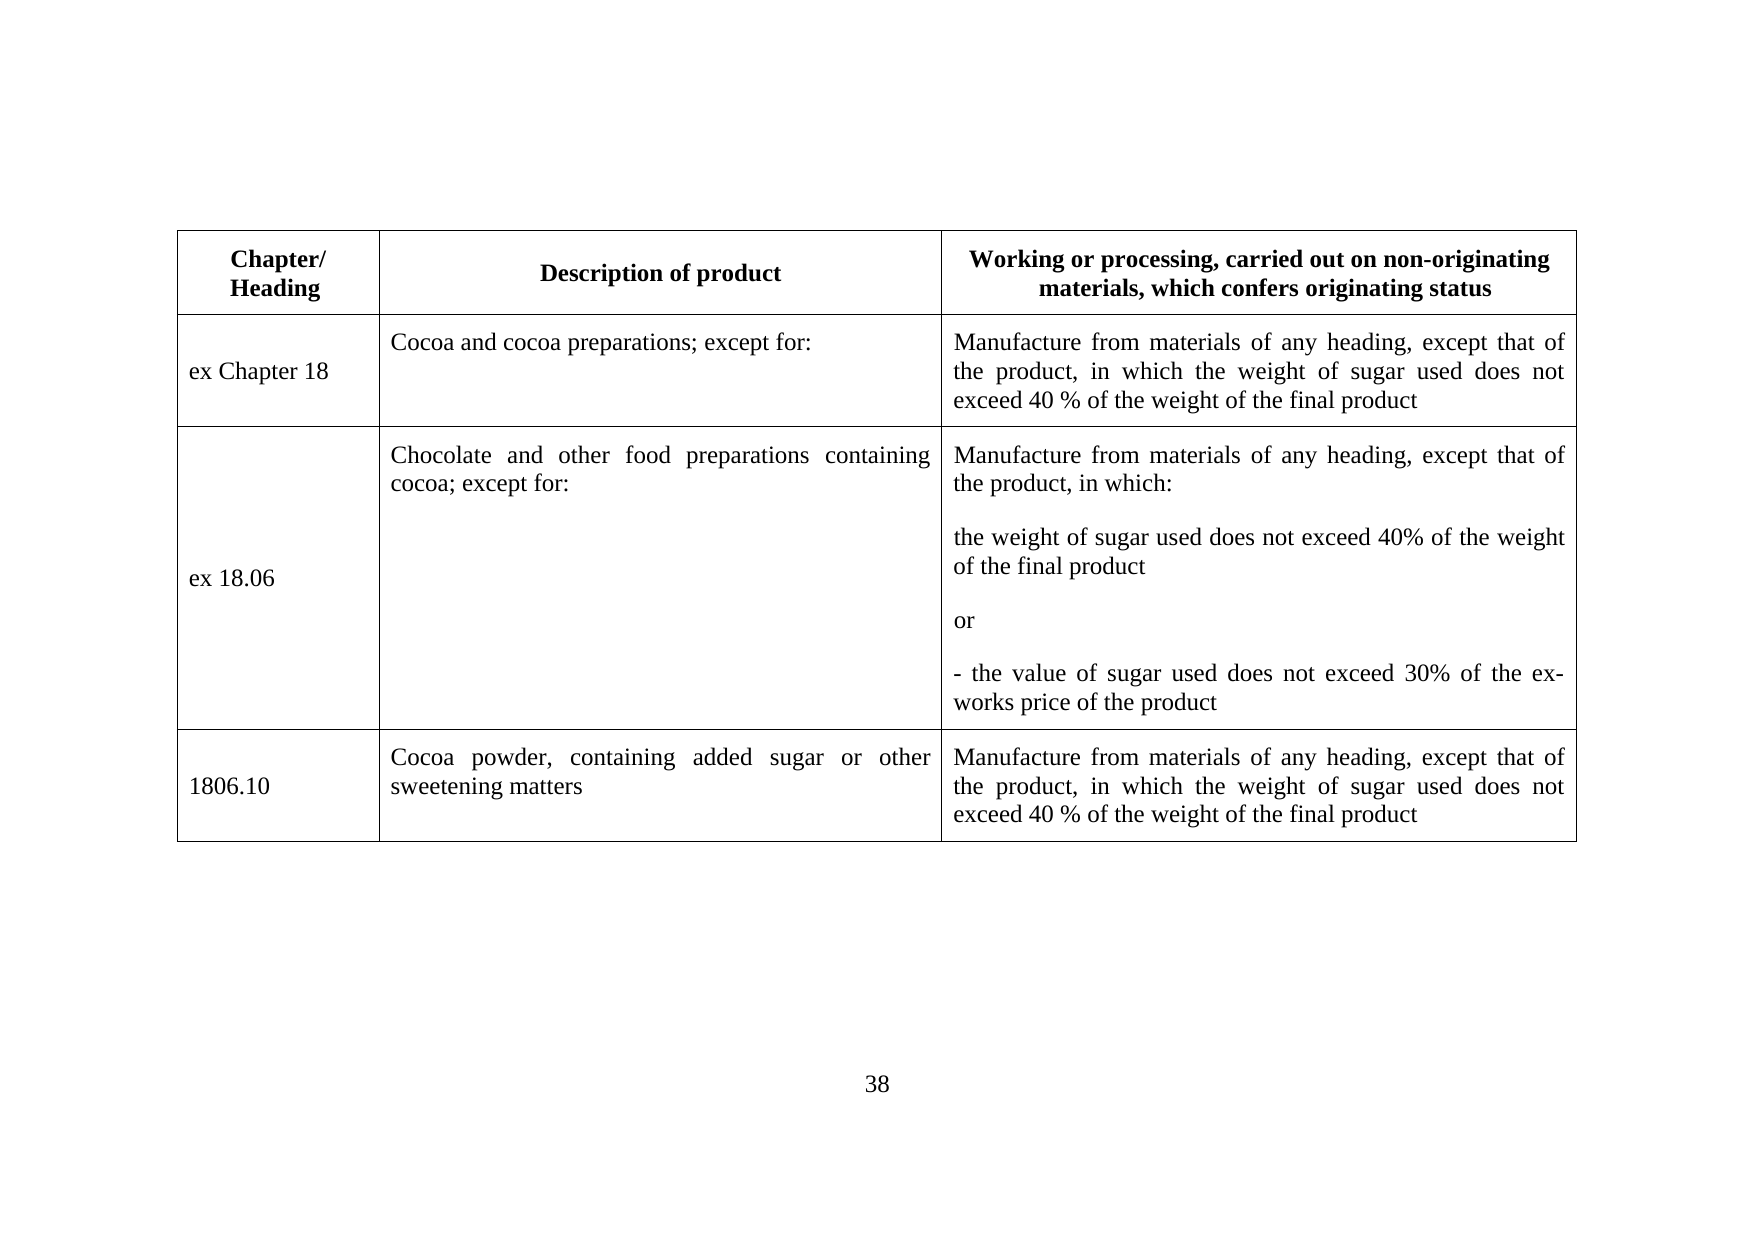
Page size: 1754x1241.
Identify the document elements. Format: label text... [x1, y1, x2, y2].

table_cell 1806.10 [178, 730, 379, 841]
table_cell ex Chapter 18 [178, 315, 379, 426]
table_header Description of product [380, 231, 941, 314]
table_cell Manufacture from materials of any heading, except that of the product, in which: the weight of sugar used does not exceed 40% of the weight of the final product or - the value of sugar used does not exceed 30% of the ex-works price of the product [942, 427, 1576, 728]
table_cell Manufacture from materials of any heading, except that of the product, in which the weight of sugar used does not exceed 40 % of the weight of the final product [942, 730, 1576, 841]
table_header Chapter/ Heading [178, 231, 379, 314]
table_cell Cocoa powder, containing added sugar or other sweetening matters [380, 730, 941, 841]
table_cell Chocolate and other food preparations containing cocoa; except for: [380, 427, 941, 728]
table_cell Cocoa and cocoa preparations; except for: [380, 315, 941, 426]
table_cell ex 18.06 [178, 427, 379, 728]
table_cell Manufacture from materials of any heading, except that of the product, in which the weight of sugar used does not exceed 40 % of the weight of the final product [942, 315, 1576, 426]
table_header Working or processing, carried out on non-originating materials, which confers originating status [942, 231, 1576, 314]
